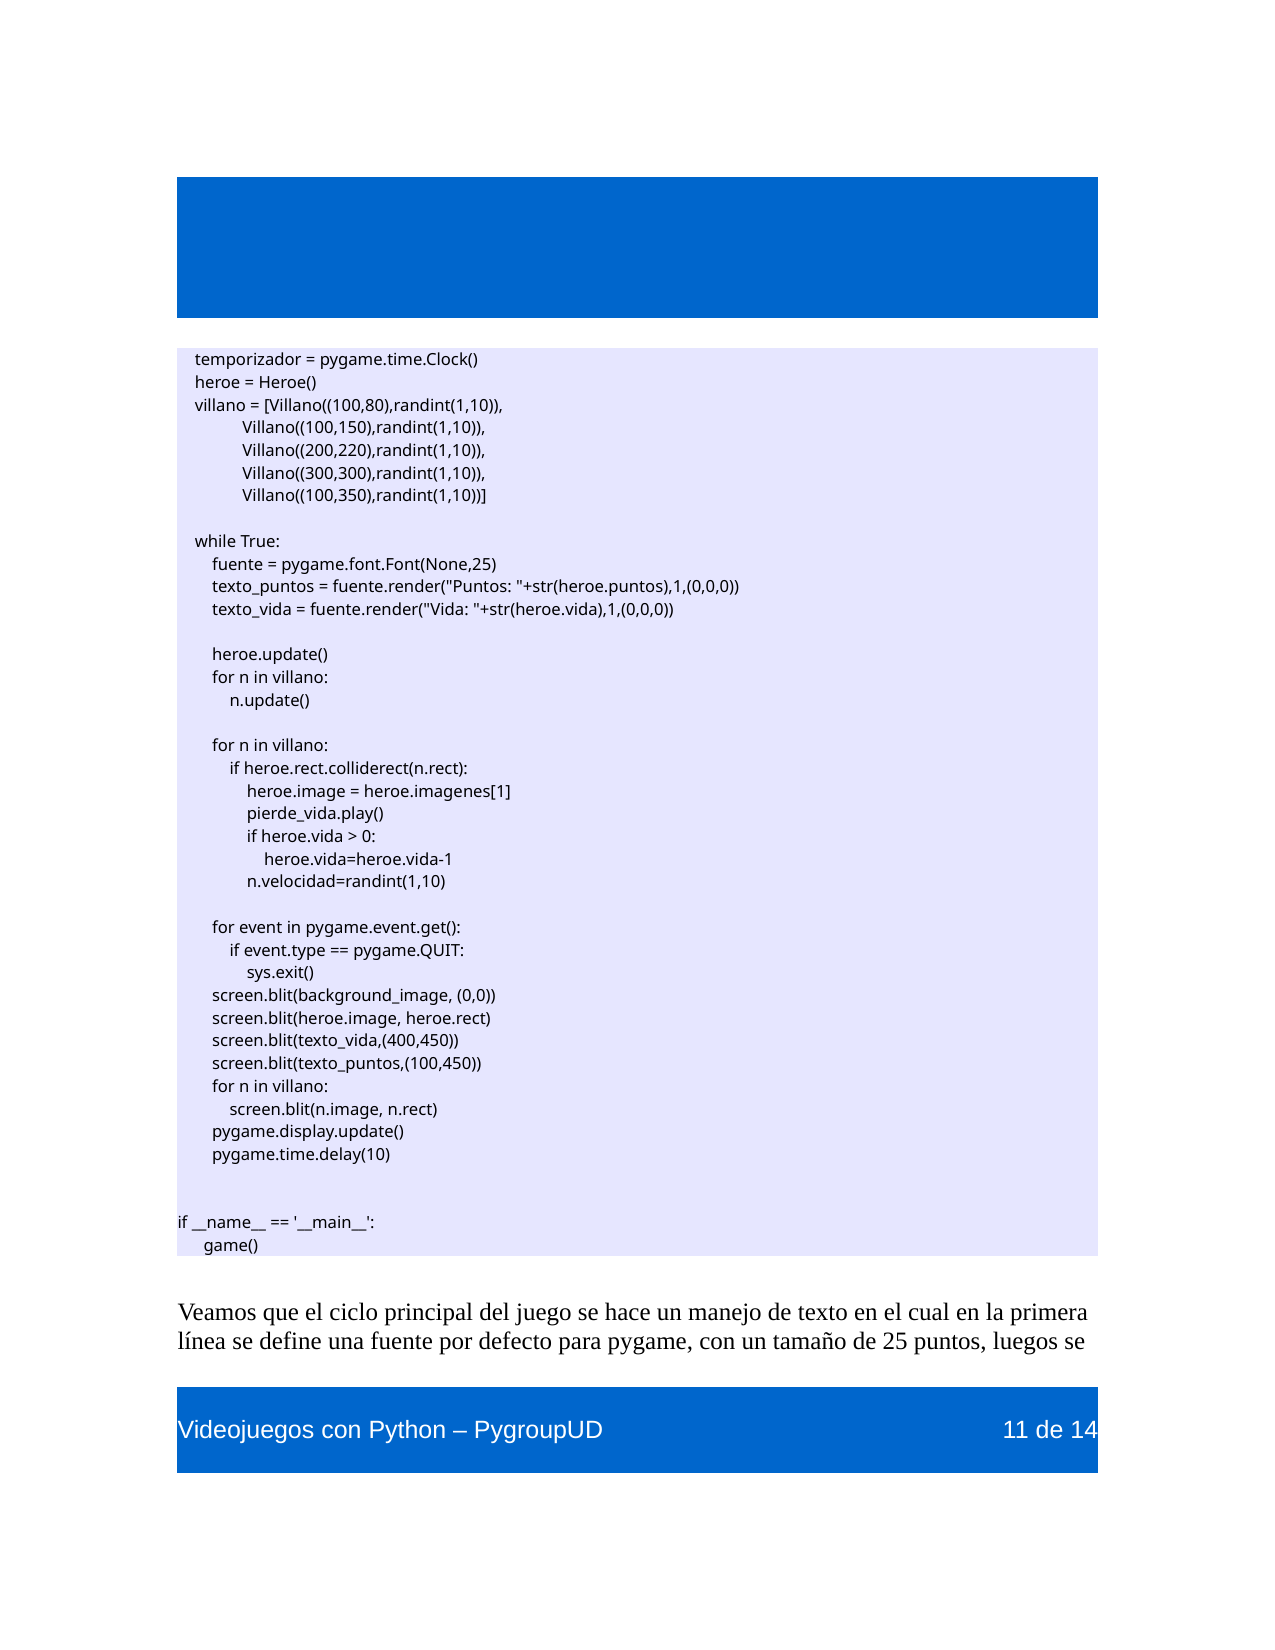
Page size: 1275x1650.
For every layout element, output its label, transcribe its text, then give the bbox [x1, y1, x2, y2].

text if __name__ == '__main__': [177, 1211, 1098, 1233]
text if heroe.rect.colliderect(n.rect): [177, 756, 1098, 779]
text screen.blit(texto_vida,(400,450)) [177, 1029, 1098, 1052]
text heroe.image = heroe.imagenes[1] [177, 779, 1098, 802]
text fuente = pygame.font.Font(None,25) [177, 552, 1098, 575]
text screen.blit(background_image, (0,0)) [177, 983, 1098, 1006]
text n.update() [177, 688, 1098, 711]
text n.velocidad=randint(1,10) [177, 870, 1098, 893]
text for event in pygame.event.get(): [177, 915, 1098, 938]
text pygame.display.update() [177, 1120, 1098, 1142]
text heroe.update() [177, 643, 1098, 666]
text Villano((100,150),randint(1,10)), [177, 416, 1098, 438]
text while True: [177, 529, 1098, 552]
text heroe.vida=heroe.vida-1 [177, 847, 1098, 870]
text screen.blit(n.image, n.rect) [177, 1097, 1098, 1120]
text game() [177, 1233, 1098, 1256]
text if heroe.vida > 0: [177, 824, 1098, 847]
text heroe = Heroe() [177, 370, 1098, 393]
text Villano((100,350),randint(1,10))] [177, 484, 1098, 507]
text texto_vida = fuente.render("Vida: "+str(heroe.vida),1,(0,0,0)) [177, 597, 1098, 620]
text Villano((200,220),randint(1,10)), [177, 438, 1098, 461]
text sys.exit() [177, 961, 1098, 983]
text screen.blit(texto_puntos,(100,450)) [177, 1052, 1098, 1074]
text Veamos que el ciclo principal del juego se hace un manejo de texto en el cual en la primera línea se define una fuente por defecto para pygame, con un tamaño de 25 puntos, luegos se [177, 1297, 1098, 1355]
text for n in villano: [177, 1074, 1098, 1097]
text pierde_vida.play() [177, 802, 1098, 824]
text villano = [Villano((100,80),randint(1,10)), [177, 393, 1098, 416]
text Villano((300,300),randint(1,10)), [177, 461, 1098, 484]
text if event.type == pygame.QUIT: [177, 938, 1098, 961]
text texto_puntos = fuente.render("Puntos: "+str(heroe.puntos),1,(0,0,0)) [177, 575, 1098, 597]
text temporizador = pygame.time.Clock() [177, 348, 1098, 370]
text for n in villano: [177, 666, 1098, 688]
text screen.blit(heroe.image, heroe.rect) [177, 1006, 1098, 1029]
text for n in villano: [177, 734, 1098, 756]
text pygame.time.delay(10) [177, 1142, 1098, 1165]
